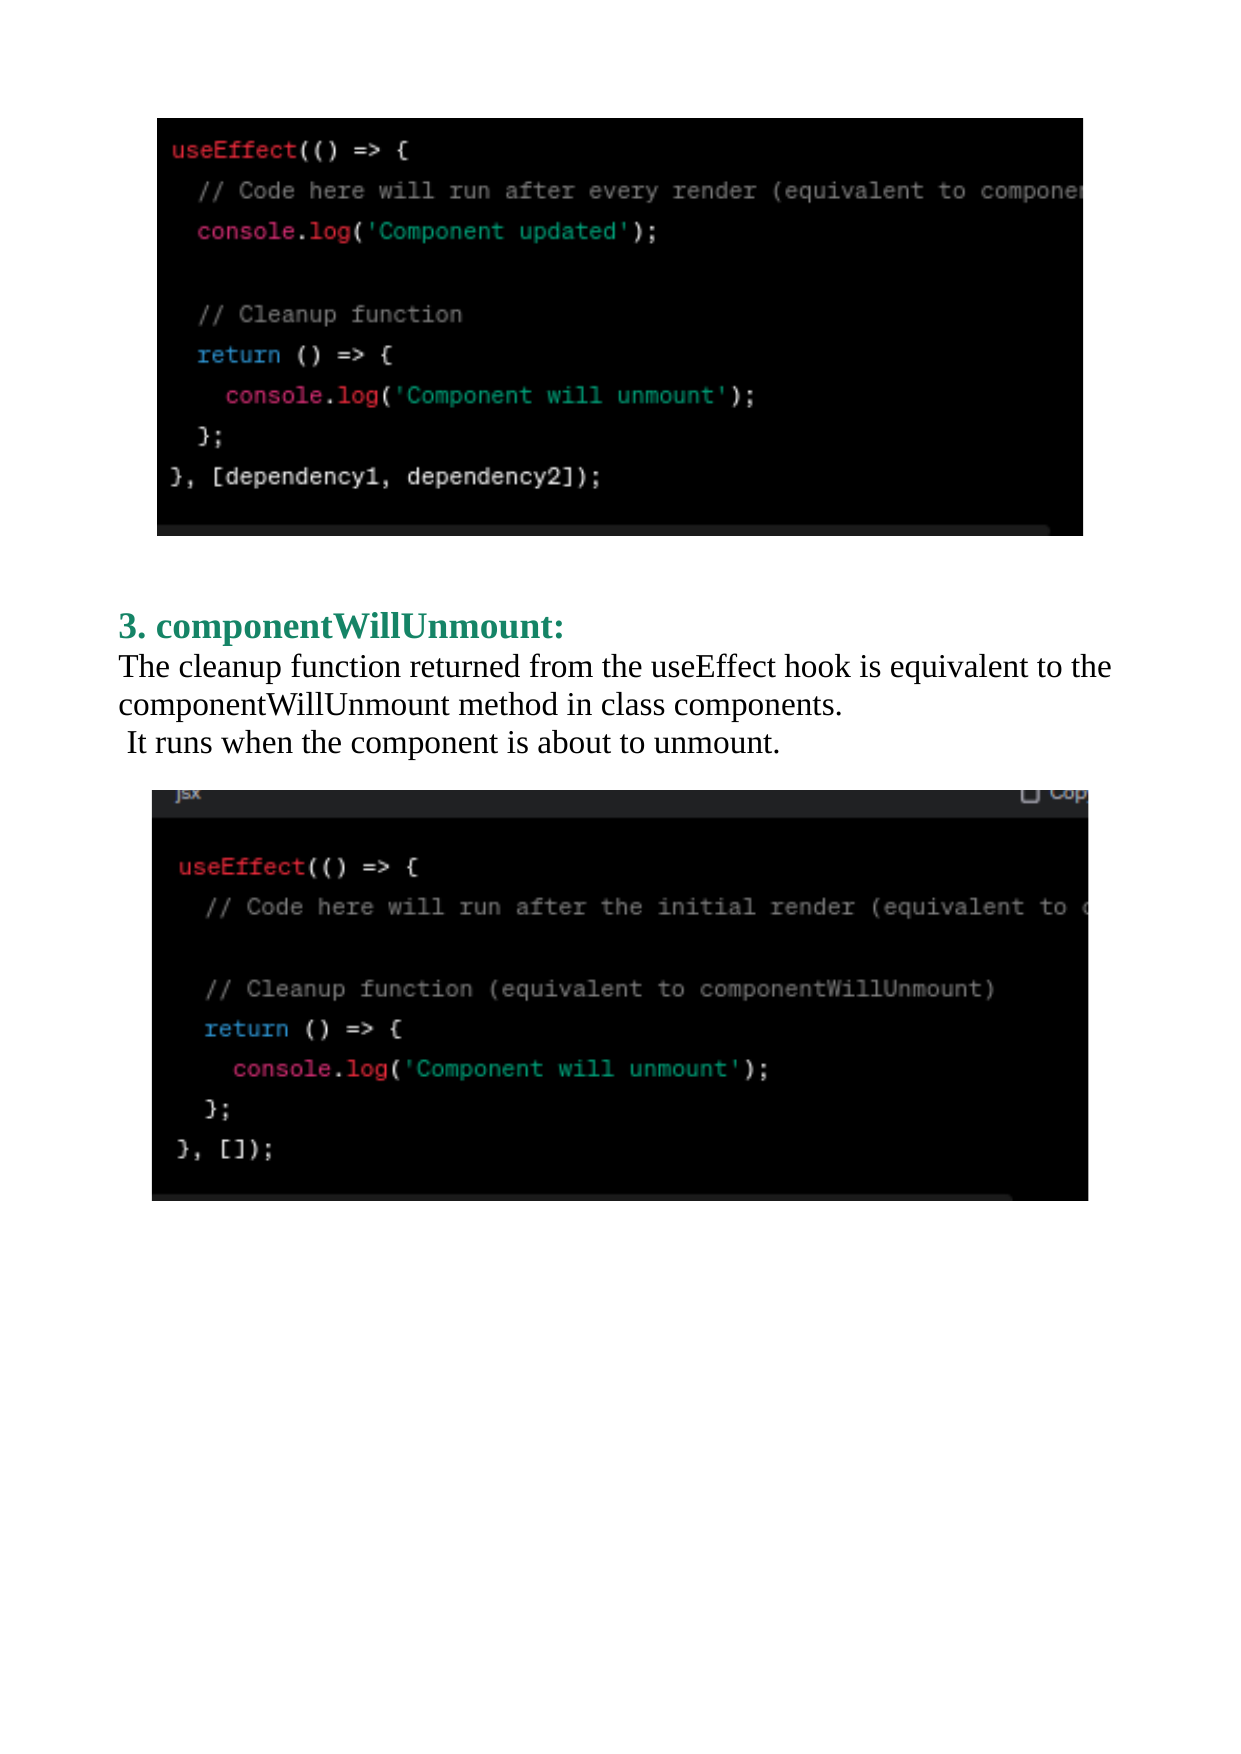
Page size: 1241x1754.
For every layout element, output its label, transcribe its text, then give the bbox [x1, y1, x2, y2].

text 3. componentWillUnmount: [118, 603, 1122, 646]
picture [151, 790, 1089, 1201]
picture [157, 118, 1084, 536]
text The cleanup function returned from the useEffect hook is equivalent to the componentWillUnmount method in class components. [118, 646, 1122, 723]
text It runs when the component is about to unmount. [118, 723, 1122, 761]
